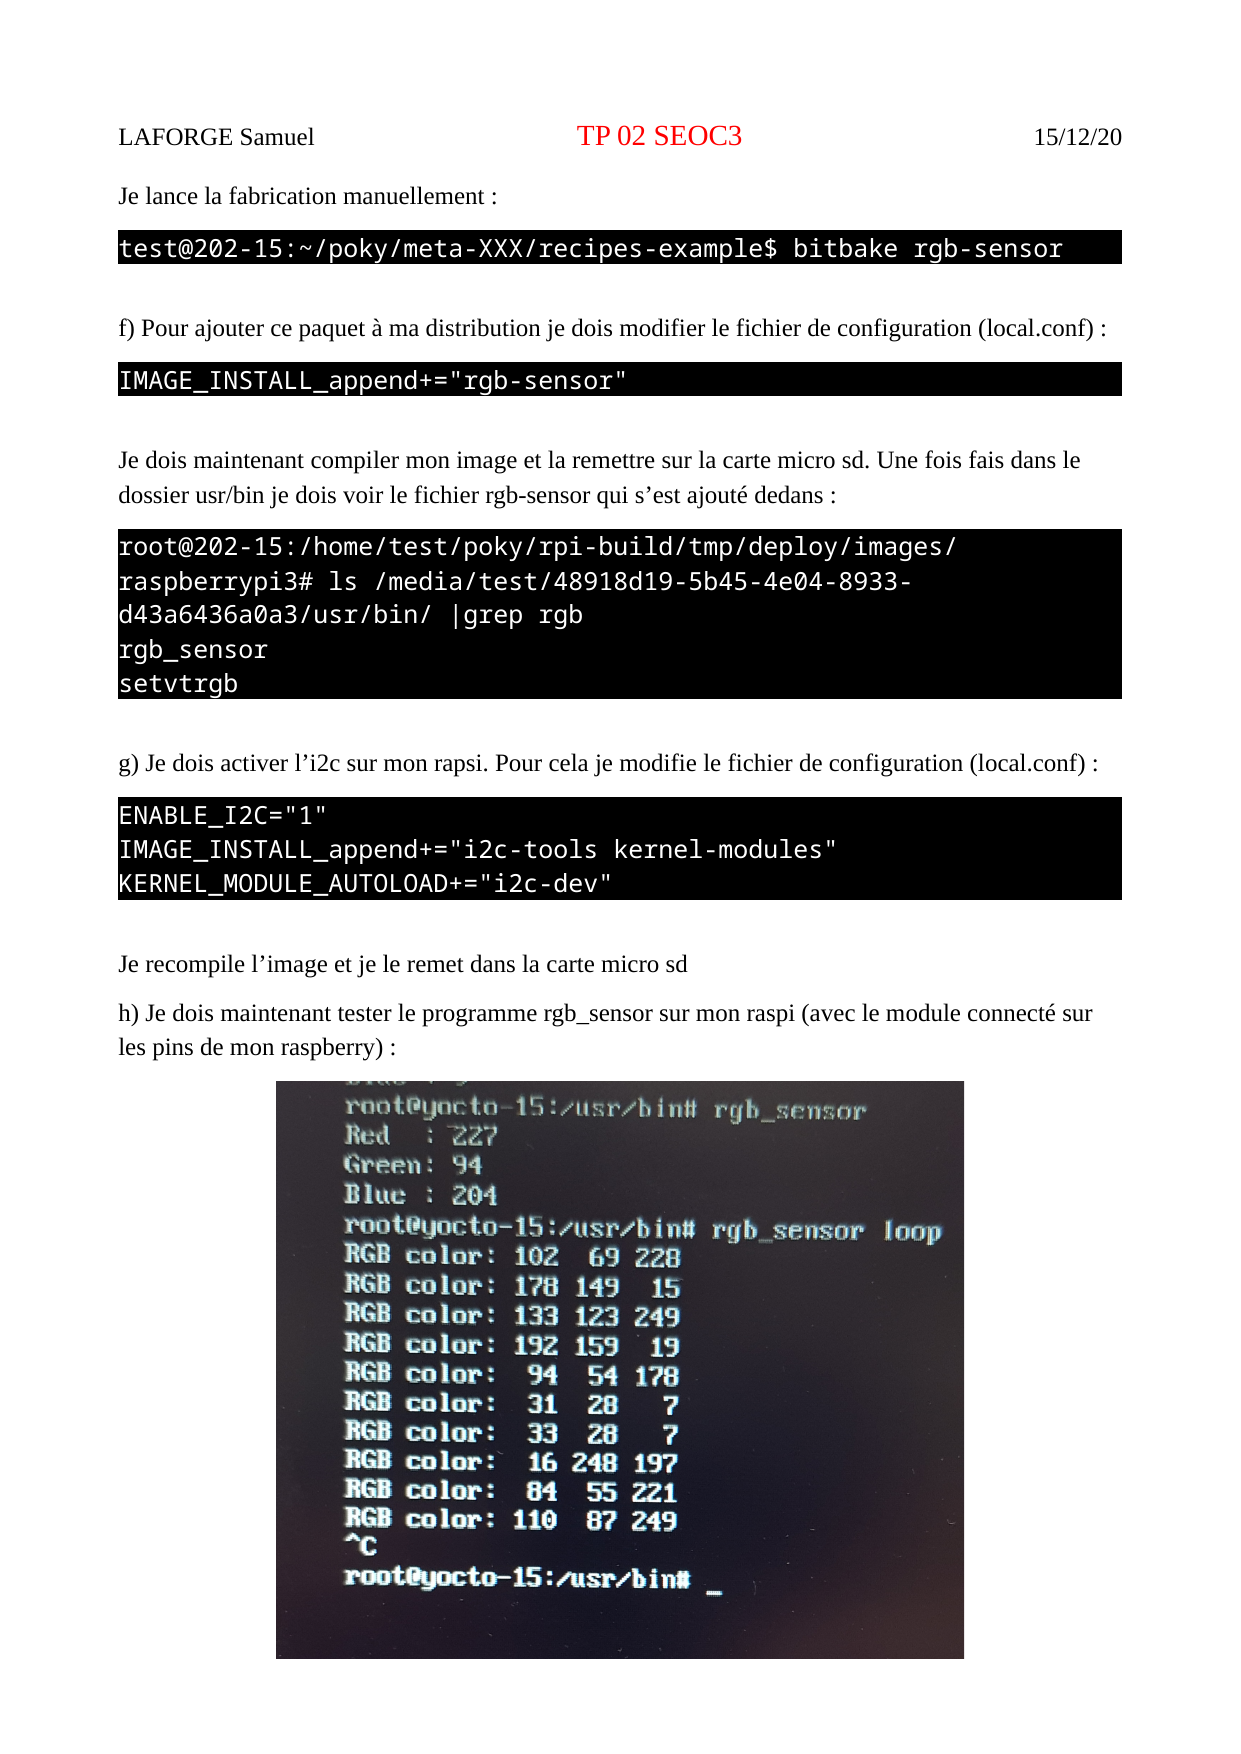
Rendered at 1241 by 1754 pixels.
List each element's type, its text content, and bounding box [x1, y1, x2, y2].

text KERNEL_MODULE_AUTOLOAD+="i2c-dev" [118, 866, 1122, 900]
text root@202-15:/home/test/poky/rpi-build/tmp/deploy/images/raspberrypi3# ls /media/test/48918d19-5b45-4e04-8933-d43a6436a0a3/usr/bin/ |grep rgb [118, 529, 1122, 631]
text g) Je dois activer l’i2c sur mon rapsi. Pour cela je modifie le fichier de configuration (local.conf) : [118, 748, 1122, 777]
text IMAGE_INSTALL_append+="i2c-tools kernel-modules" [118, 832, 1122, 866]
text h) Je dois maintenant tester le programme rgb_sensor sur mon raspi (avec le module connecté sur les pins de mon raspberry) : [118, 998, 1122, 1061]
text ENABLE_I2C="1" [118, 797, 1122, 832]
text rgb_sensor [118, 631, 1122, 665]
text IMAGE_INSTALL_append+="rgb-sensor" [118, 362, 1122, 396]
text f) Pour ajouter ce paquet à ma distribution je dois modifier le fichier de configuration (local.conf) : [118, 313, 1122, 342]
text setvtrgb [118, 665, 1122, 699]
text test@202-15:~/poky/meta-XXX/recipes-example$ bitbake rgb-sensor [118, 230, 1122, 264]
text Je lance la fabrication manuellement : [118, 181, 1122, 210]
picture [276, 1081, 965, 1659]
text Je recompile l’image et je le remet dans la carte micro sd [118, 949, 1122, 977]
text Je dois maintenant compiler mon image et la remettre sur la carte micro sd. Une fois fais dans le dossier usr/bin je dois voir le fichier rgb-sensor qui s’est ajouté dedans : [118, 446, 1122, 509]
